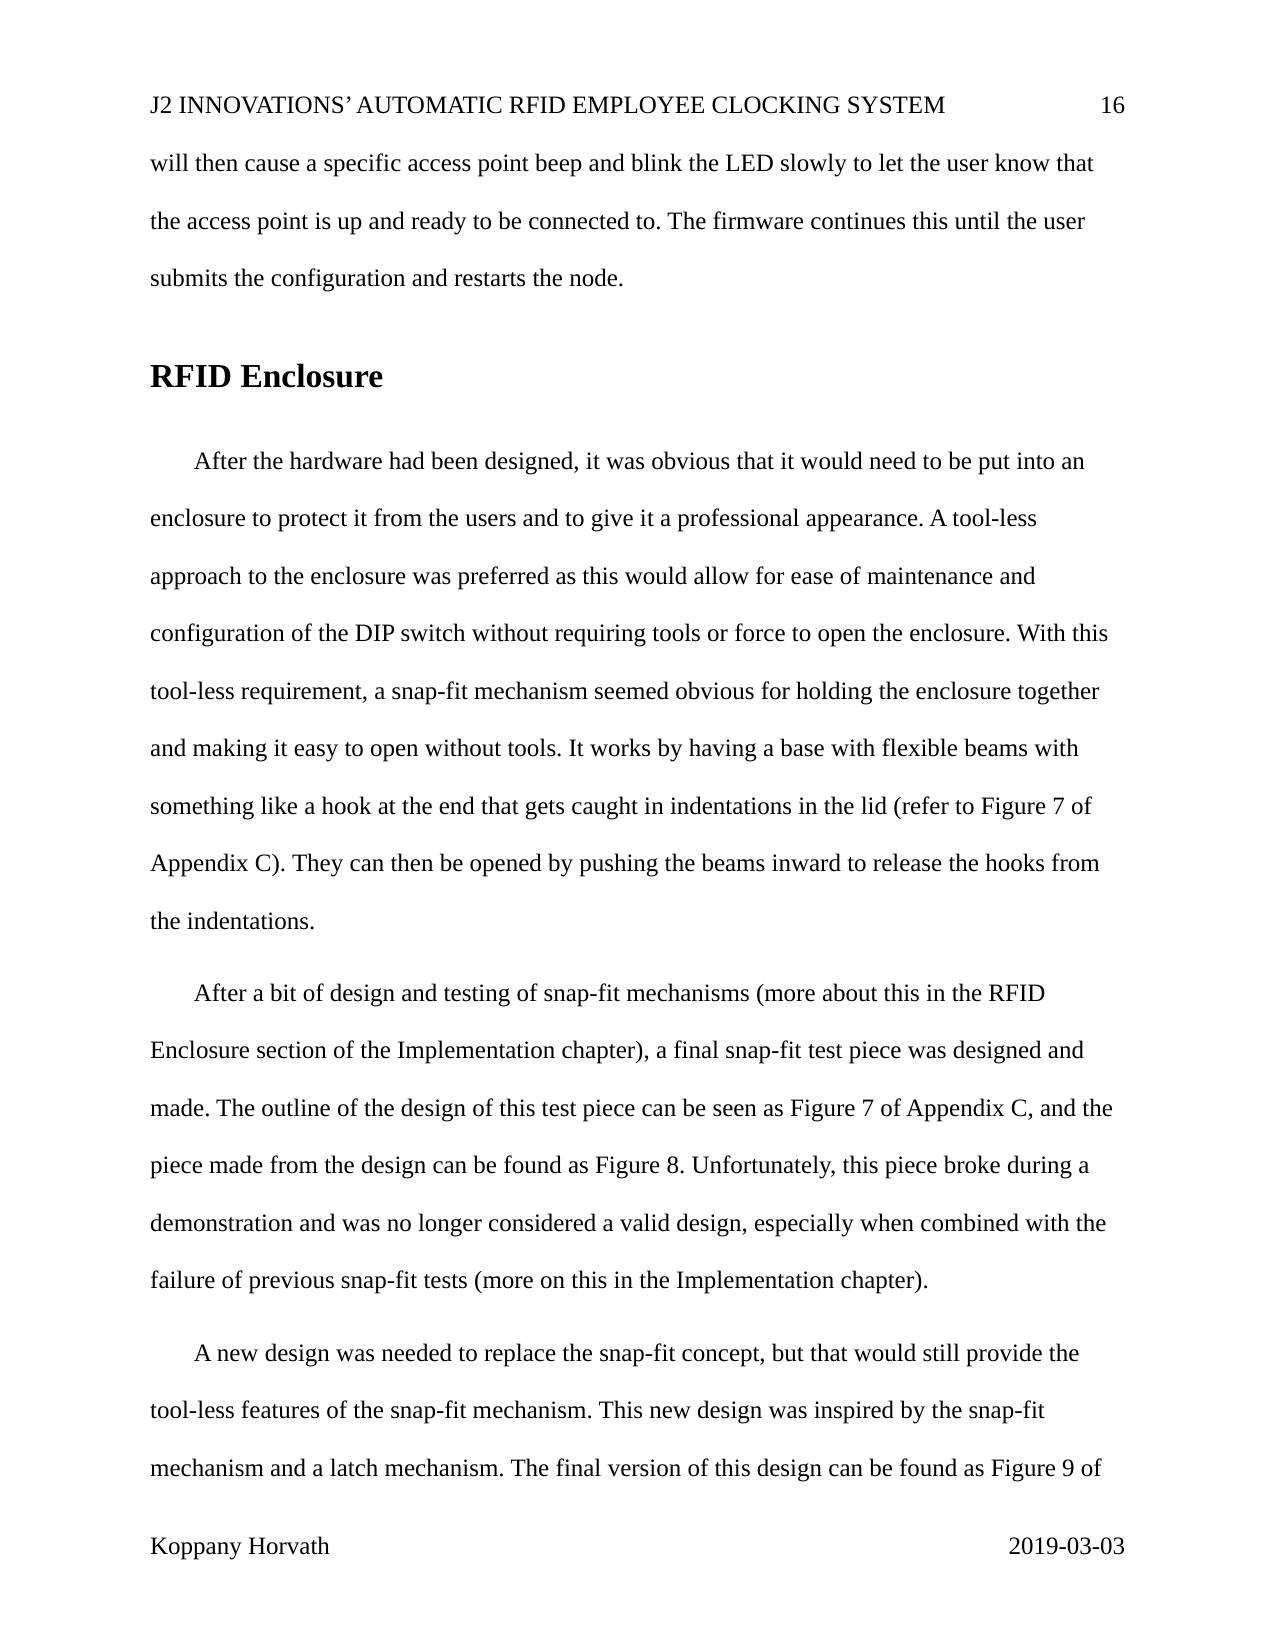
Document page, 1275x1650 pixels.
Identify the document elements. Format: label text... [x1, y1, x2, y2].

subtitle RFID Enclosure [150, 356, 1125, 395]
text After the hardware had been designed, it was obvious that it would need to be put into an enclosure to protect it from the users and to give it a professional appearance. A tool-less approach to the enclosure was preferred as this would allow for ease of maintenance and configuration of the DIP switch without requiring tools or force to open the enclosure. With this tool-less requirement, a snap-fit mechanism seemed obvious for holding the enclosure together and making it easy to open without tools. It works by having a base with flexible beams with something like a hook at the end that gets caught in indentations in the lid (refer to Figure 7 of Appendix C). They can then be opened by pushing the beams inward to release the hooks from the indentations. [150, 446, 1125, 935]
text A new design was needed to replace the snap-fit concept, but that would still provide the tool-less features of the snap-fit mechanism. This new design was inspired by the snap-fit mechanism and a latch mechanism. The final version of this design can be found as Figure 9 of [150, 1338, 1125, 1481]
text will then cause a specific access point beep and blink the LED slowly to let the user know that the access point is up and ready to be connected to. The firmware continues this until the user submits the configuration and restarts the node. [150, 148, 1125, 292]
text After a bit of design and testing of snap-fit mechanisms (more about this in the RFID Enclosure section of the Implementation chapter), a final snap-fit test piece was designed and made. The outline of the design of this test piece can be seen as Figure 7 of Appendix C, and the piece made from the design can be found as Figure 8. Unfortunately, this piece broke during a demonstration and was no longer considered a valid design, especially when combined with the failure of previous snap-fit tests (more on this in the Implementation chapter). [150, 978, 1125, 1294]
